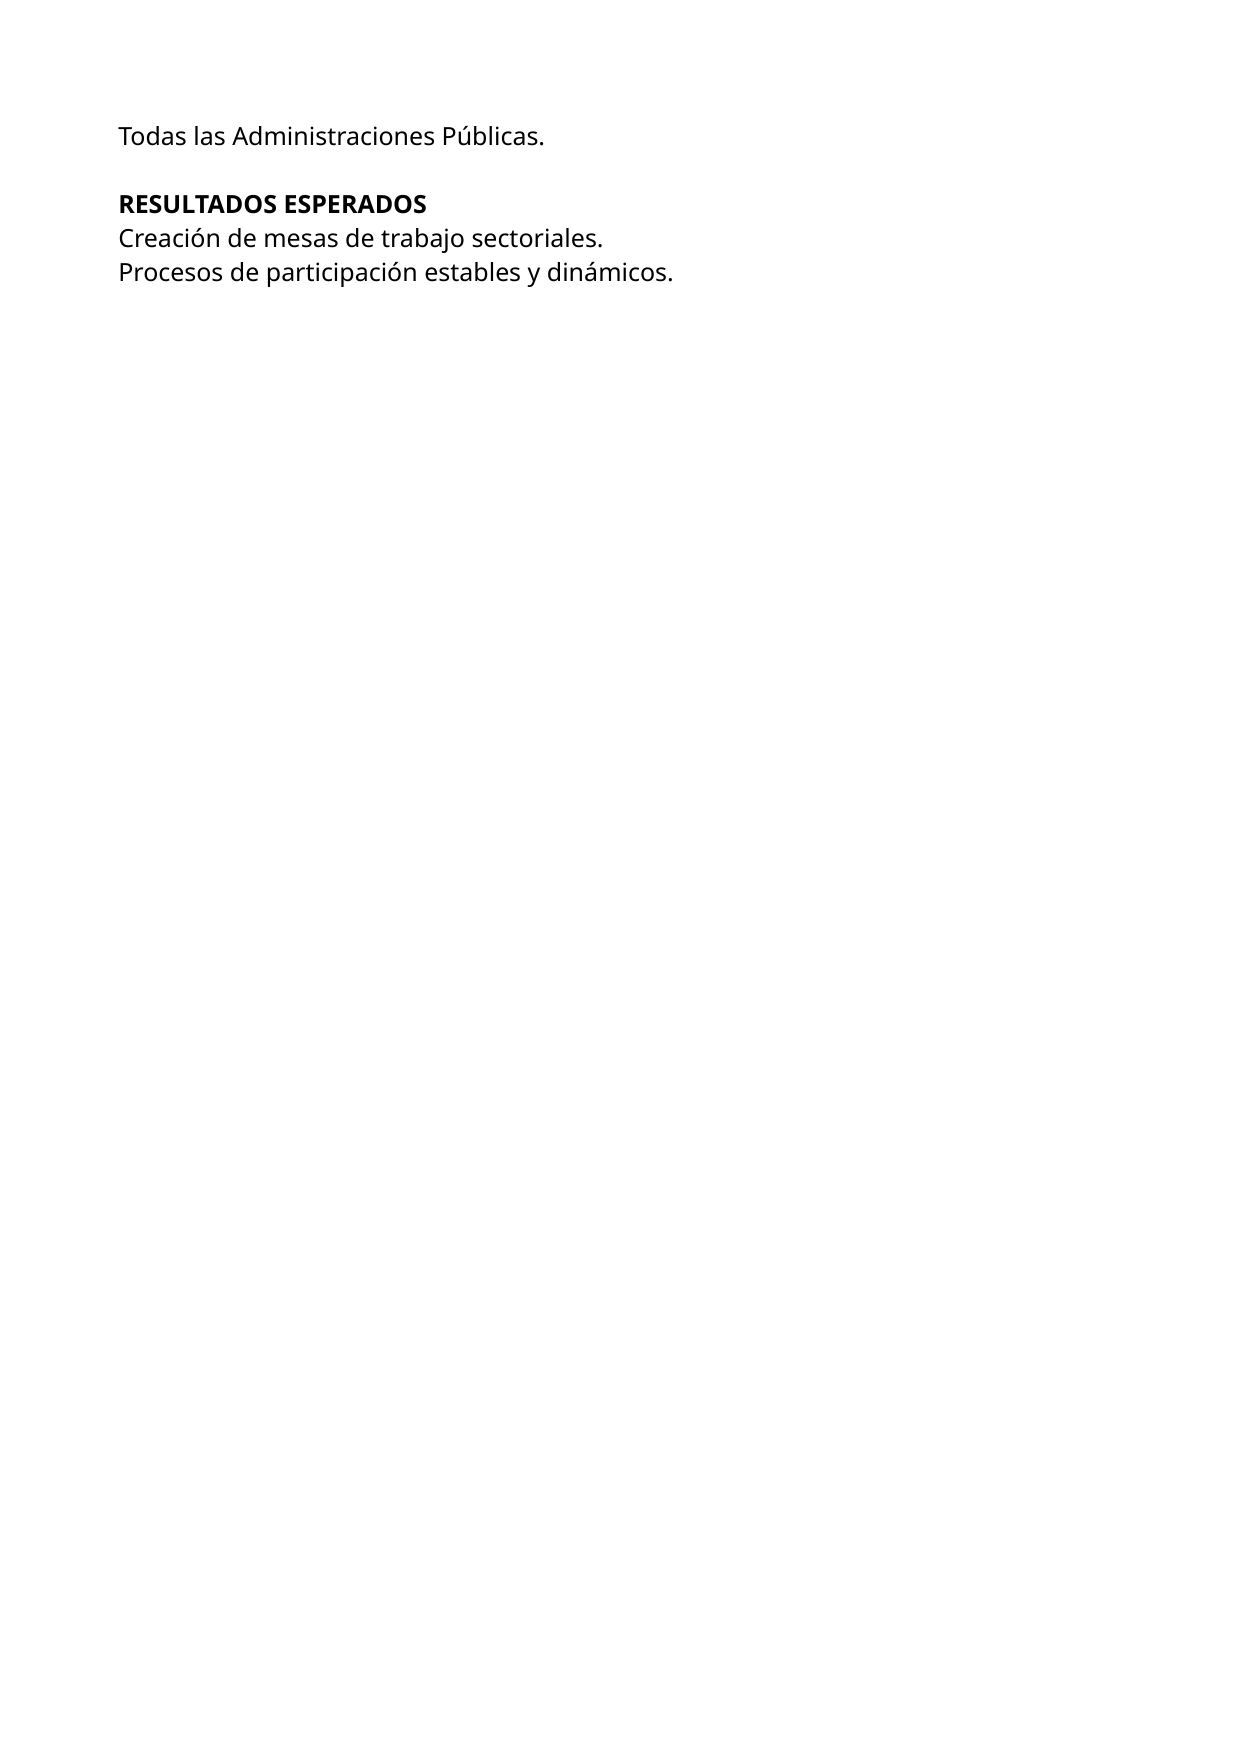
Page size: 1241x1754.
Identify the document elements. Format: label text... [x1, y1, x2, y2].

text RESULTADOS ESPERADOS [118, 186, 1122, 220]
text Todas las Administraciones Públicas. [118, 118, 1122, 152]
text Creación de mesas de trabajo sectoriales. [118, 220, 1122, 254]
text Procesos de participación estables y dinámicos. [118, 254, 1122, 288]
